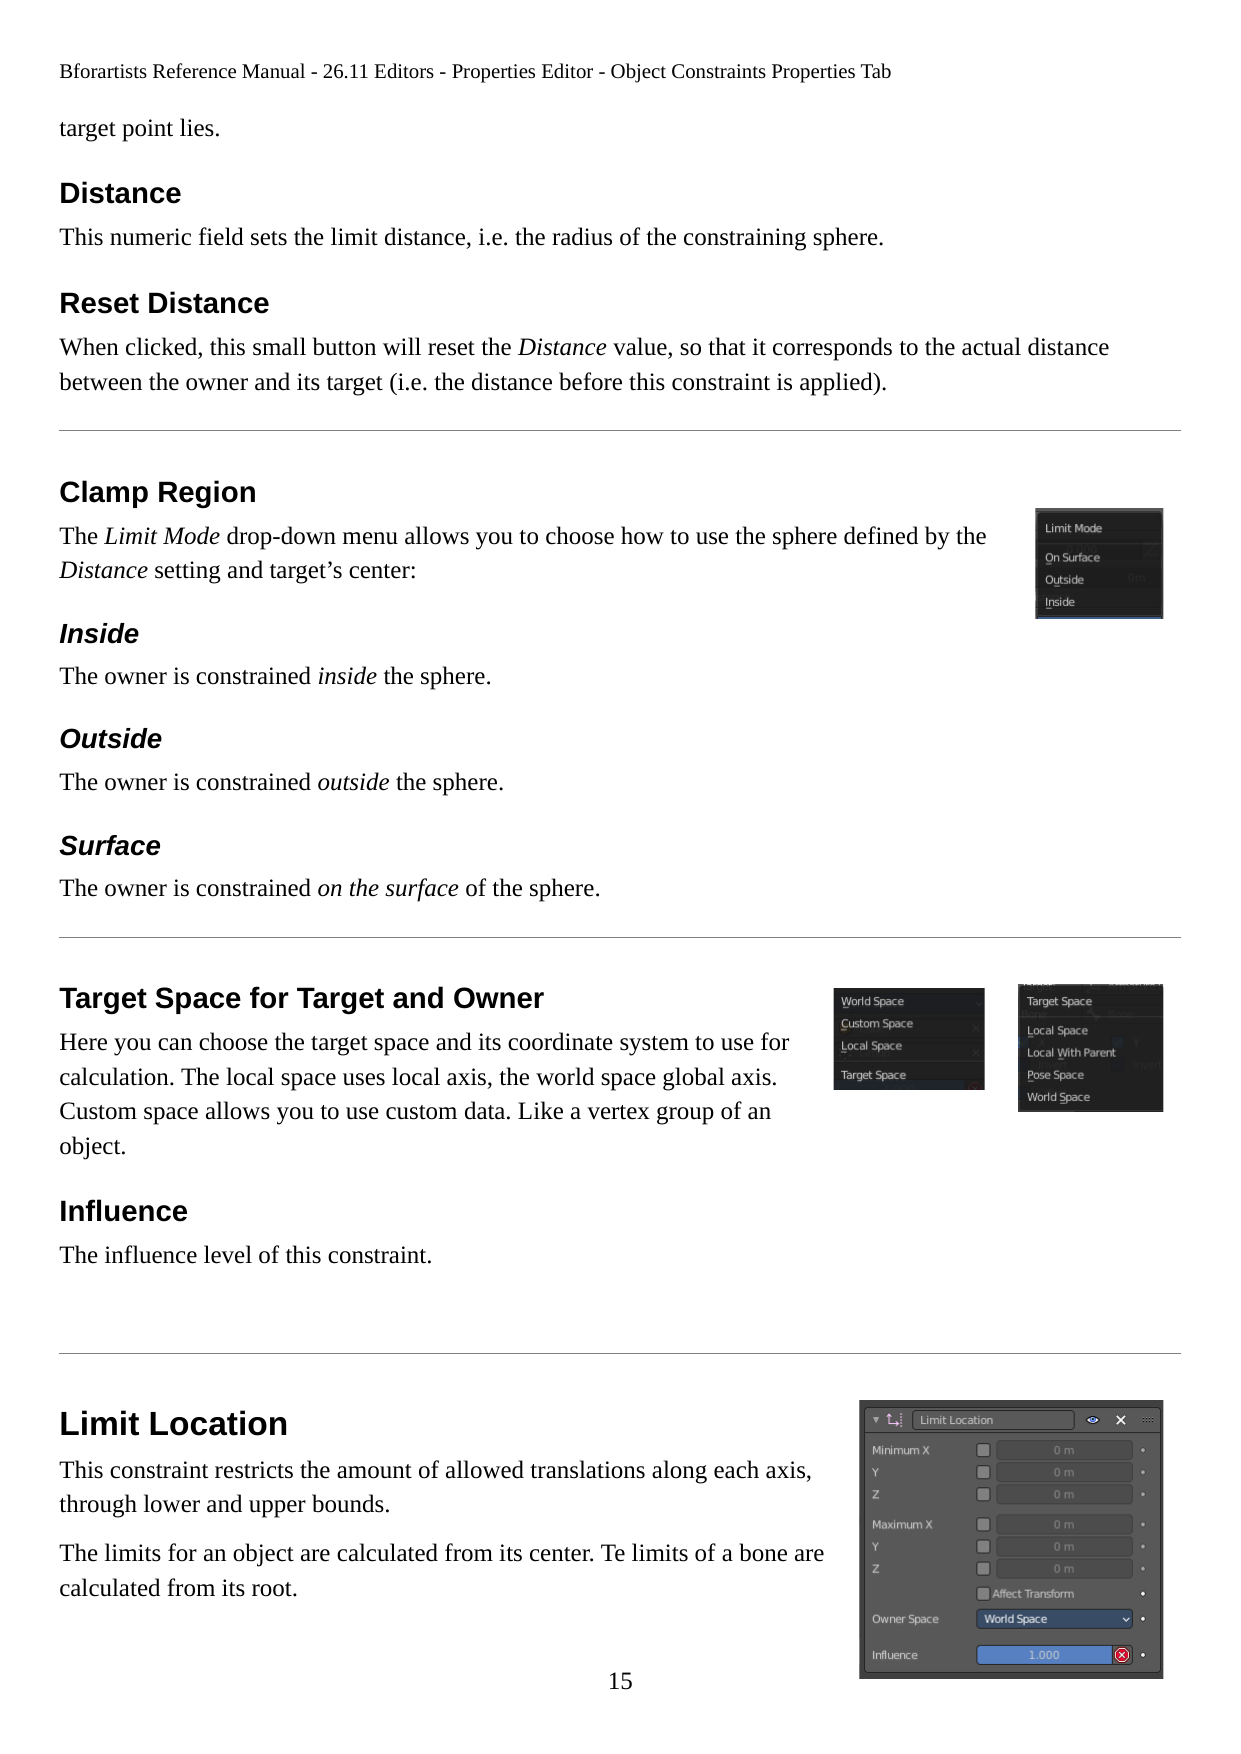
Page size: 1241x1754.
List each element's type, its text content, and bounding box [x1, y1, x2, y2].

text The owner is constrained outside the sphere. [59, 767, 1181, 796]
picture [833, 988, 985, 1090]
subtitle Influence [59, 1194, 1181, 1228]
text When clicked, this small button will reset the Distance value, so that it corresponds to the actual distance between the owner and its target (i.e. the distance before this constraint is applied). [59, 332, 1181, 396]
text The owner is constrained inside the sphere. [59, 661, 1181, 690]
picture [859, 1400, 1164, 1679]
subtitle Surface [59, 829, 1181, 861]
subtitle [1164, 1404, 1181, 1442]
text This numeric field sets the limit distance, i.e. the radius of the constraining sphere. [59, 222, 1181, 251]
text target point lies. [59, 113, 1181, 141]
text The Limit Mode drop-down menu allows you to choose how to use the sphere defined by the Distance setting and target’s center: [59, 521, 1035, 584]
subtitle Target Space for Target and Owner [59, 981, 1181, 1015]
subtitle Inside [59, 617, 1181, 649]
subtitle Clamp Region [59, 475, 1181, 508]
text This constraint restricts the amount of allowed translations along each axis, through lower and upper bounds. [59, 1455, 859, 1518]
subtitle Distance [59, 176, 1181, 210]
text The limits for an object are calculated from its center. Te limits of a bone are calculated from its root. [59, 1538, 859, 1602]
text The influence level of this constraint. [59, 1241, 1181, 1269]
subtitle Outside [59, 723, 1181, 755]
picture [1035, 508, 1164, 619]
text The owner is constrained on the surface of the sphere. [59, 873, 1181, 902]
subtitle Limit Location [59, 1404, 859, 1442]
subtitle Reset Distance [59, 286, 1181, 320]
text Here you can choose the target space and its coordinate system to use for calculation. The local space uses local axis, the world space global axis. Custom space allows you to use custom data. Like a vertex group of an object. [59, 1027, 1181, 1159]
picture [1018, 984, 1164, 1112]
